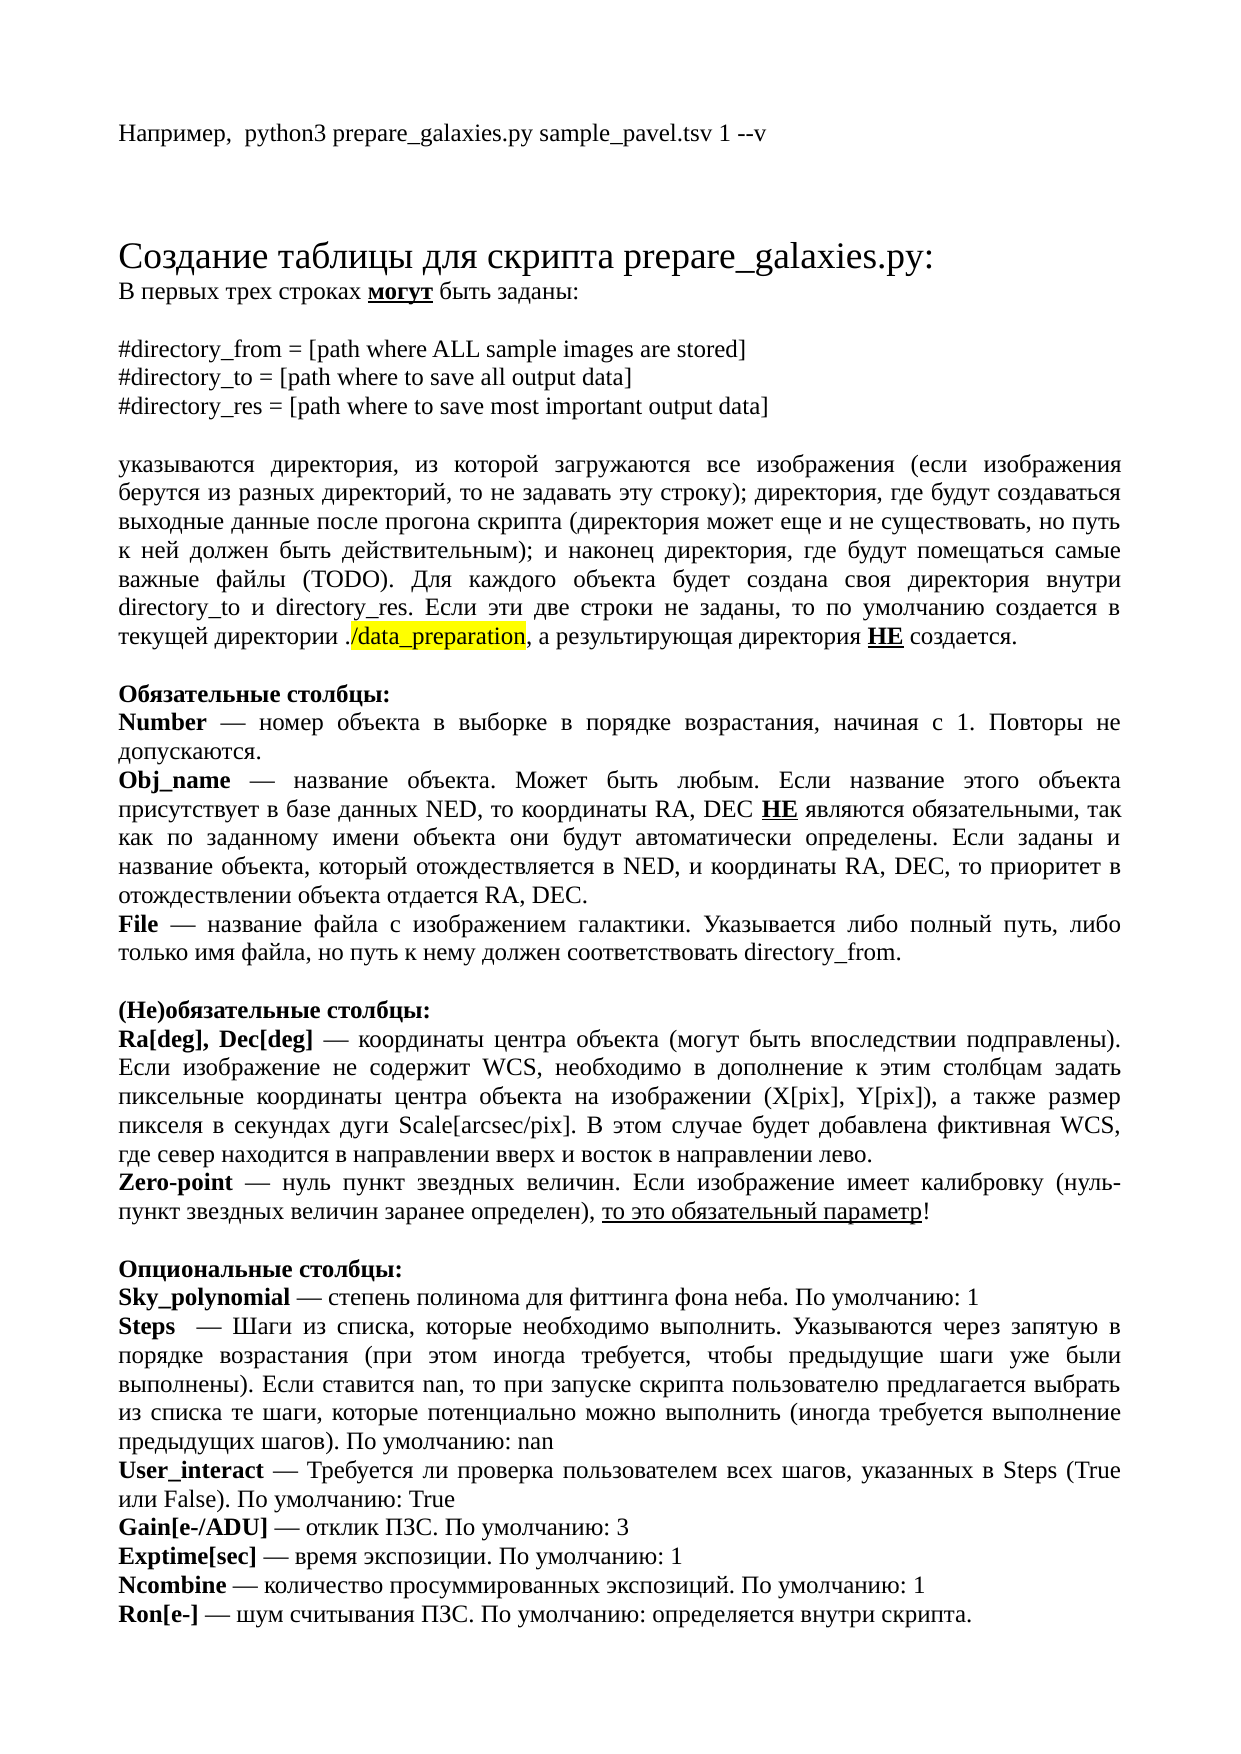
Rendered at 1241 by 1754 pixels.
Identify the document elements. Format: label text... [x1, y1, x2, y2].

text User_interact — Требуется ли проверка пользователем всех шагов, указанных в Steps (True или False). По умолчанию: True [118, 1455, 1122, 1512]
text Steps — Шаги из списка, которые необходимо выполнить. Указываются через запятую в порядке возрастания (при этом иногда требуется, чтобы предыдущие шаги уже были выполнены). Если ставится nan, то при запуске скрипта пользователю предлагается выбрать из списка те шаги, которые потенциально можно выполнить (иногда требуется выполнение предыдущих шагов). По умолчанию: nan [118, 1311, 1122, 1455]
text Обязательные столбцы: [118, 679, 1122, 707]
text File — название файла с изображением галактики. Указывается либо полный путь, либо только имя файла, но путь к нему должен соответствовать directory_from. [118, 909, 1122, 966]
text Exptime[sec] — время экспозиции. По умолчанию: 1 [118, 1541, 1122, 1570]
text Опциональные столбцы: [118, 1254, 1122, 1282]
text #directory_res = [path where to save most important output data] [118, 391, 1122, 420]
text Ron[e-] — шум считывания ПЗС. По умолчанию: определяется внутри скрипта. [118, 1599, 1122, 1627]
text Создание таблицы для скрипта prepare_galaxies.py: [118, 233, 1122, 276]
text Ncombine — количество просуммированных экспозиций. По умолчанию: 1 [118, 1570, 1122, 1599]
text Sky_polynomial — степень полинома для фиттинга фона неба. По умолчанию: 1 [118, 1282, 1122, 1311]
text В первых трех строках могут быть заданы: [118, 276, 1122, 305]
text указываются директория, из которой загружаются все изображения (если изображения берутся из разных директорий, то не задавать эту строку); директория, где будут создаваться выходные данные после прогона скрипта (директория может еще и не существовать, но путь к ней должен быть действительным); и наконец директория, где будут помещаться самые важные файлы (TODO). Для каждого объекта будет создана своя директория внутри directory_to и directory_res. Если эти две строки не заданы, то по умолчанию создается в текущей директории ./data_preparation, а результирующая директория НЕ создается. [118, 449, 1122, 650]
text (Не)обязательные столбцы: [118, 995, 1122, 1024]
text Zero-point — нуль пункт звездных величин. Если изображение имеет калибровку (нуль-пункт звездных величин заранее определен), то это обязательный параметр! [118, 1167, 1122, 1225]
text Number — номер объекта в выборке в порядке возрастания, начиная с 1. Повторы не допускаются. [118, 707, 1122, 765]
text #directory_to = [path where to save all output data] [118, 362, 1122, 391]
text Например, python3 prepare_galaxies.py sample_pavel.tsv 1 --v [118, 118, 1122, 147]
text Obj_name — название объекта. Может быть любым. Если название этого объекта присутствует в базе данных NED, то координаты RA, DEC НЕ являются обязательными, так как по заданному имени объекта они будут автоматически определены. Если заданы и название объекта, который отождествляется в NED, и координаты RA, DEC, то приоритет в отождествлении объекта отдается RA, DEC. [118, 765, 1122, 909]
text Ra[deg], Dec[deg] — координаты центра объекта (могут быть впоследствии подправлены). Если изображение не содержит WCS, необходимо в дополнение к этим столбцам задать пиксельные координаты центра объекта на изображении (X[pix], Y[pix]), а также размер пикселя в секундах дуги Scale[arcsec/pix]. В этом случае будет добавлена фиктивная WCS, где север находится в направлении вверх и восток в направлении лево. [118, 1024, 1122, 1167]
text Gain[e-/ADU] — отклик ПЗС. По умолчанию: 3 [118, 1512, 1122, 1541]
text #directory_from = [path where ALL sample images are stored] [118, 334, 1122, 362]
